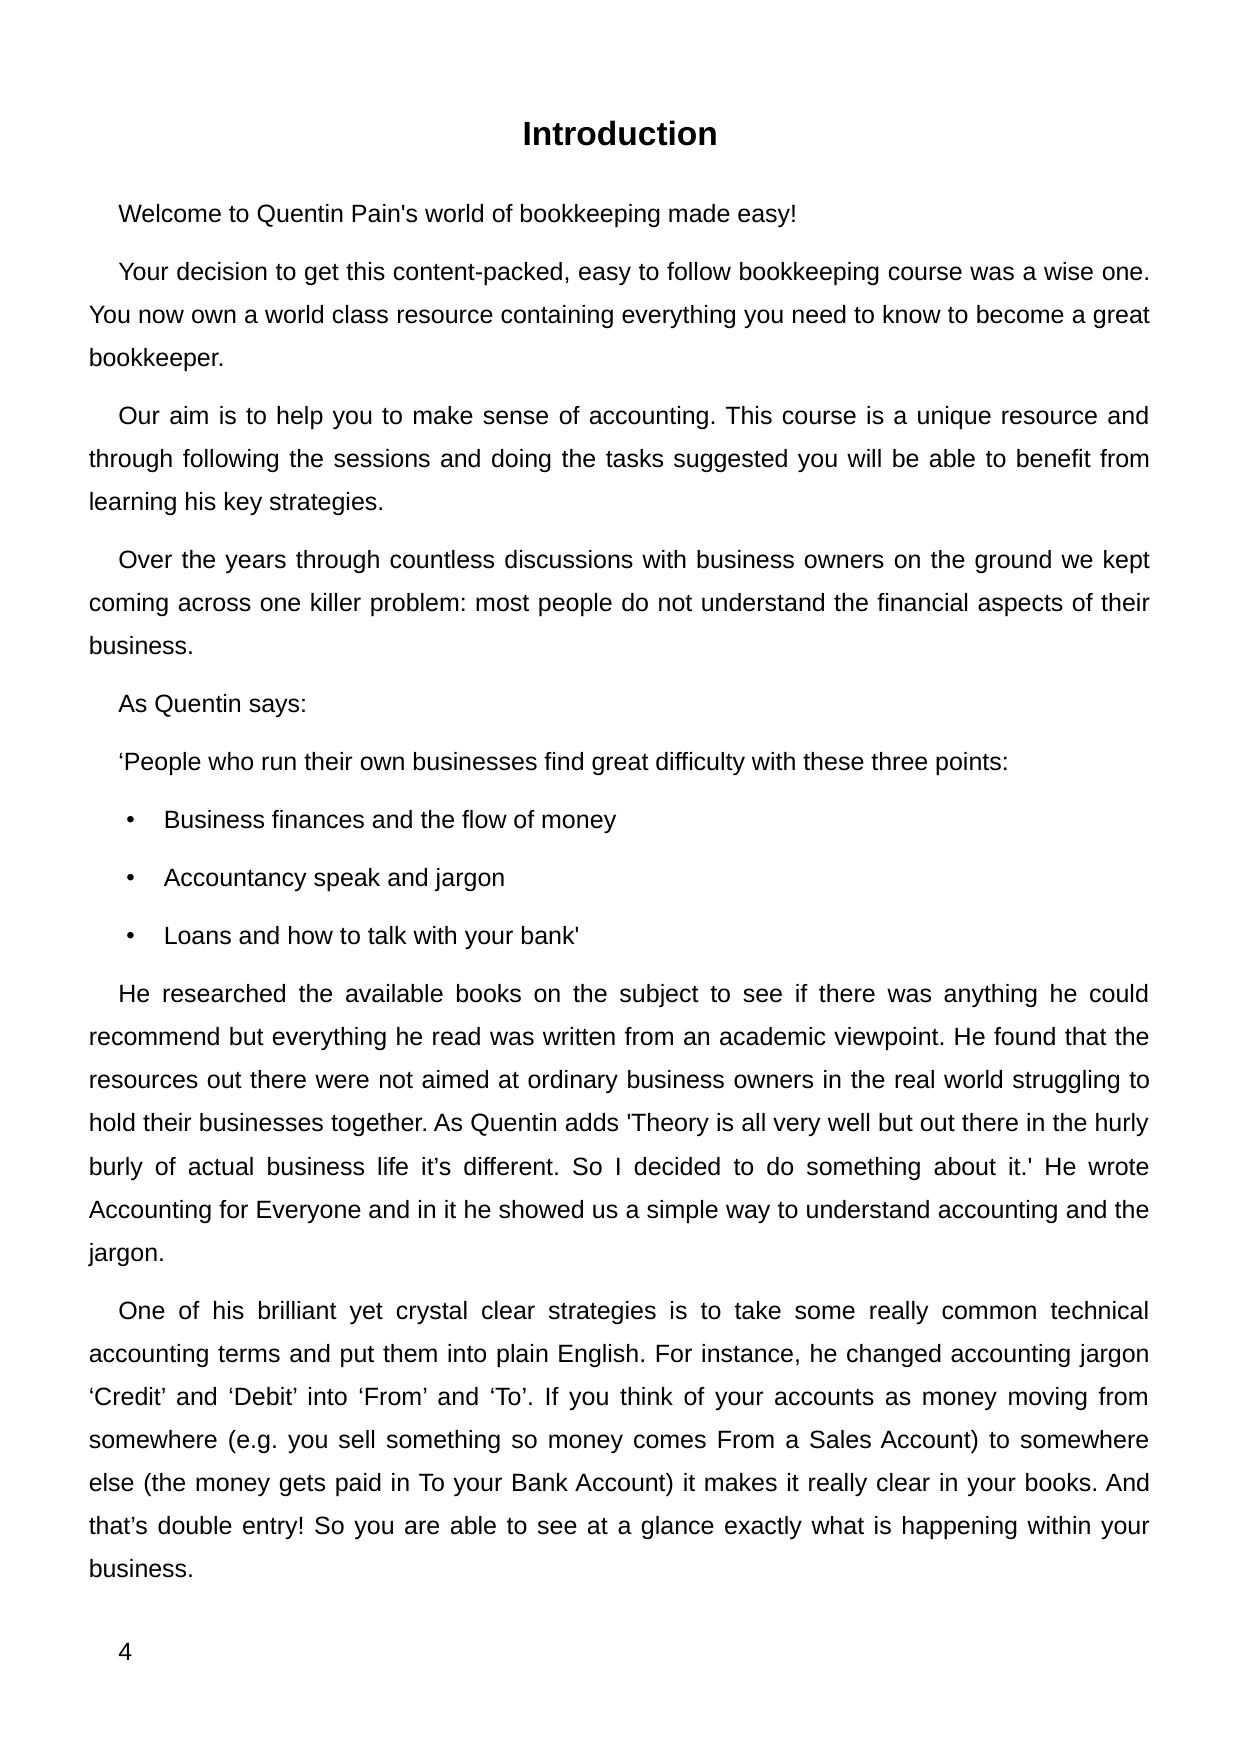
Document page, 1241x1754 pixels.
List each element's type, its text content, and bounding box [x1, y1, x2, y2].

list Loans and how to talk with your bank' [126, 921, 1152, 950]
text ‘People who run their own businesses find great difficulty with these three points: [88, 747, 1152, 776]
text Over the years through countless discussions with business owners on the ground we kept coming across one killer problem: most people do not understand the financial aspects of their business. [88, 545, 1152, 660]
text One of his brilliant yet crystal clear strategies is to take some really common technical accounting terms and put them into plain English. For instance, he changed accounting jargon ‘Credit’ and ‘Debit’ into ‘From’ and ‘To’. If you think of your accounts as money moving from somewhere (e.g. you sell something so money comes From a Sales Account) to somewhere else (the money gets paid in To your Bank Account) it makes it really clear in your books. And that’s double entry! So you are able to see at a glance exactly what is happening within your business. [88, 1296, 1152, 1583]
text Our aim is to help you to make sense of accounting. This course is a unique resource and through following the sessions and doing the tasks suggested you will be able to benefit from learning his key strategies. [88, 401, 1152, 516]
text Welcome to Quentin Pain's world of bookkeeping made easy! [88, 199, 1152, 227]
text He researched the available books on the subject to see if there was anything he could recommend but everything he read was written from an academic viewpoint. He found that the resources out there were not aimed at ordinary business owners in the real world struggling to hold their businesses together. As Quentin adds 'Theory is all very well but out there in the hurly burly of actual business life it’s different. So I decided to do something about it.' He wrote Accounting for Everyone and in it he showed us a simple way to understand accounting and the jargon. [88, 979, 1152, 1267]
list Accountancy speak and jargon [126, 863, 1152, 892]
subtitle Introduction [88, 113, 1152, 152]
text Your decision to get this content-packed, easy to follow bookkeeping course was a wise one. You now own a world class resource containing everything you need to know to become a great bookkeeper. [88, 257, 1152, 372]
text As Quentin says: [88, 689, 1152, 718]
list Business finances and the flow of money [126, 805, 1152, 834]
